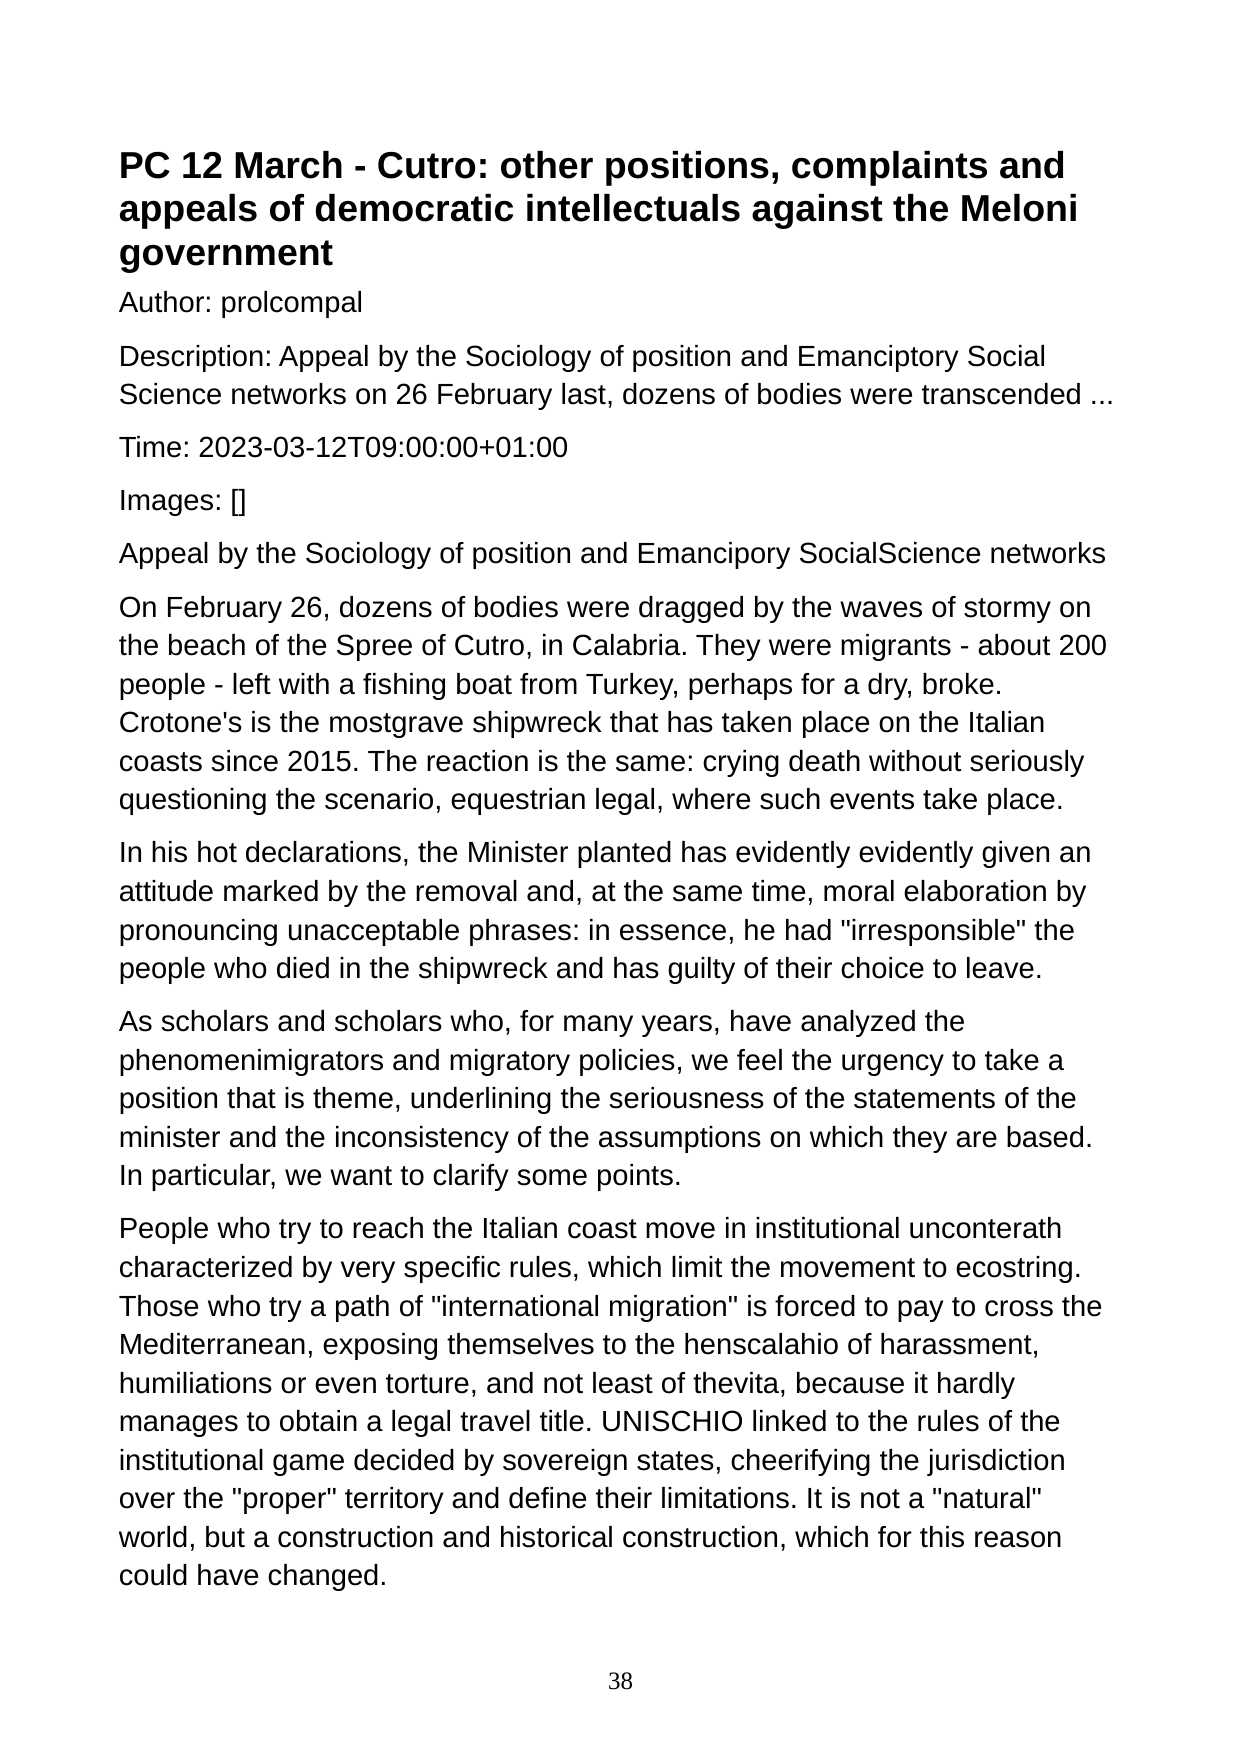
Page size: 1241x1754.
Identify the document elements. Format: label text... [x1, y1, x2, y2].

text Appeal by the Sociology of position and Emancipory SocialScience networks [118, 536, 1122, 570]
text People who try to reach the Italian coast move in institutional unconterath characterized by very specific rules, which limit the movement to ecostring. Those who try a path of "international migration" is forced to pay to cross the Mediterranean, exposing themselves to the henscalahio of harassment, humiliations or even torture, and not least of thevita, because it hardly manages to obtain a legal travel title. UNISCHIO linked to the rules of the institutional game decided by sovereign states, cheerifying the jurisdiction over the "proper" territory and define their limitations. It is not a "natural" world, but a construction and historical construction, which for this reason could have changed. [118, 1211, 1122, 1592]
text Author: prolcompal [118, 285, 1122, 319]
text Time: 2023-03-12T09:00:00+01:00 [118, 430, 1122, 464]
text Description: Appeal by the Sociology of position and Emanciptory Social Science networks on 26 February last, dozens of bodies were transcended ... [118, 338, 1122, 411]
text Images: [] [118, 483, 1122, 517]
text On February 26, dozens of bodies were dragged by the waves of stormy on the beach of the Spree of Cutro, in Calabria. They were migrants - about 200 people - left with a fishing boat from Turkey, perhaps for a dry, broke. Crotone's is the mostgrave shipwreck that has taken place on the Italian coasts since 2015. The reaction is the same: crying death without seriously questioning the scenario, equestrian legal, where such events take place. [118, 589, 1122, 816]
subtitle PC 12 March - Cutro: other positions, complaints and appeals of democratic intellectuals against the Meloni government [118, 143, 1122, 273]
text As scholars and scholars who, for many years, have analyzed the phenomenimigrators and migratory policies, we feel the urgency to take a position that is theme, underlining the seriousness of the statements of the minister and the inconsistency of the assumptions on which they are based. In particular, we want to clarify some points. [118, 1004, 1122, 1192]
text In his hot declarations, the Minister planted has evidently evidently given an attitude marked by the removal and, at the same time, moral elaboration by pronouncing unacceptable phrases: in essence, he had "irresponsible" the people who died in the shipwreck and has guilty of their choice to leave. [118, 835, 1122, 984]
